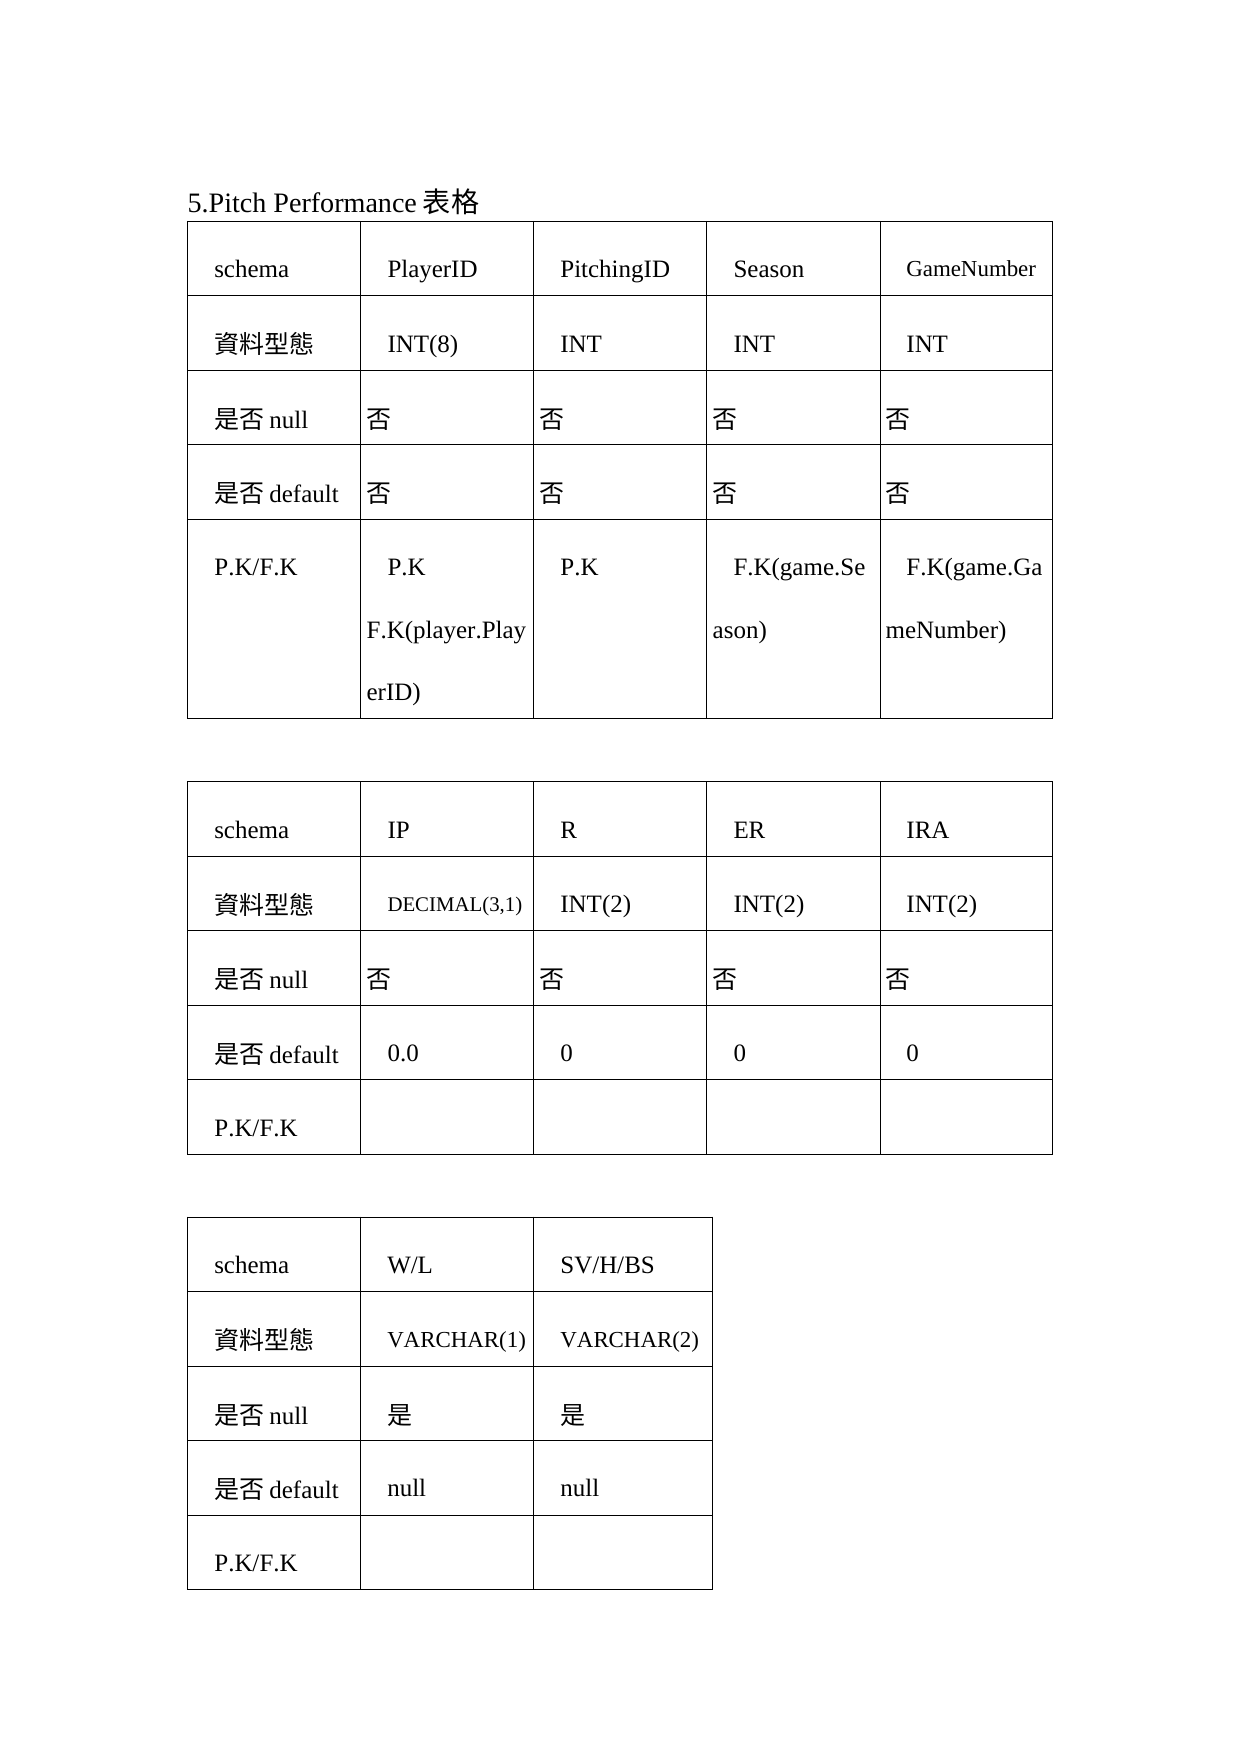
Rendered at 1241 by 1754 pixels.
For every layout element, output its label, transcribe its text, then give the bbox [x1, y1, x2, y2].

table_cell INT [881, 296, 1052, 370]
table_cell 否 [361, 445, 533, 519]
table_cell P.K [534, 520, 706, 718]
table_cell 0 [881, 1006, 1052, 1079]
table_cell 否 [881, 371, 1052, 444]
table_cell 0 [534, 1006, 706, 1079]
table_cell P.K/F.K [188, 1516, 360, 1589]
table_cell F.K(game.GameNumber) [881, 520, 1052, 718]
table_cell 資料型態 [188, 857, 360, 930]
table_cell 否 [361, 931, 533, 1004]
table_cell VARCHAR(2) [534, 1292, 712, 1366]
table_cell 0.0 [361, 1006, 533, 1079]
table_cell 是否default [188, 1441, 360, 1514]
table_header ER [707, 782, 880, 856]
table_cell 否 [881, 445, 1052, 519]
table_cell [534, 1080, 706, 1153]
table_cell [534, 1516, 712, 1589]
table_cell [707, 1080, 880, 1153]
table_cell P.K/F.K [188, 520, 360, 718]
table_header IRA [881, 782, 1052, 856]
table_cell 否 [707, 445, 880, 519]
table_header IP [361, 782, 533, 856]
table_cell INT(2) [881, 857, 1052, 930]
table_header GameNumber [881, 222, 1052, 295]
table_cell F.K(game.Season) [707, 520, 880, 718]
table_header PlayerID [361, 222, 533, 295]
table_cell null [534, 1441, 712, 1514]
table_header schema [188, 782, 360, 856]
table_header W/L [361, 1218, 533, 1291]
table_cell INT(2) [534, 857, 706, 930]
text 5.Pitch Performance表格 [187, 158, 1053, 221]
table_header SV/H/BS [534, 1218, 712, 1291]
table_cell 是否null [188, 1367, 360, 1440]
table_cell 是否null [188, 371, 360, 444]
table_cell INT(2) [707, 857, 880, 930]
table_cell 否 [534, 445, 706, 519]
table_header R [534, 782, 706, 856]
table_cell DECIMAL(3,1) [361, 857, 533, 930]
table_header PitchingID [534, 222, 706, 295]
table_cell 0 [707, 1006, 880, 1079]
table_cell 否 [361, 371, 533, 444]
table_cell [881, 1080, 1052, 1153]
table_header Season [707, 222, 880, 295]
table_cell 是否default [188, 1006, 360, 1079]
table_cell 是否default [188, 445, 360, 519]
table_header schema [188, 222, 360, 295]
table_cell 資料型態 [188, 296, 360, 370]
table_cell VARCHAR(1) [361, 1292, 533, 1366]
table_cell 是 [534, 1367, 712, 1440]
table_cell [361, 1516, 533, 1589]
table_cell 否 [707, 931, 880, 1004]
table_cell 資料型態 [188, 1292, 360, 1366]
table_header schema [188, 1218, 360, 1291]
table_cell 是 [361, 1367, 533, 1440]
table_cell INT(8) [361, 296, 533, 370]
table_cell P.K F.K(player.PlayerID) [361, 520, 533, 718]
table_cell 是否null [188, 931, 360, 1004]
table_cell 否 [881, 931, 1052, 1004]
table_cell P.K/F.K [188, 1080, 360, 1153]
table_cell 否 [534, 931, 706, 1004]
table_cell 否 [534, 371, 706, 444]
table_cell 否 [707, 371, 880, 444]
table_cell INT [534, 296, 706, 370]
table_cell INT [707, 296, 880, 370]
table_cell null [361, 1441, 533, 1514]
table_cell [361, 1080, 533, 1153]
